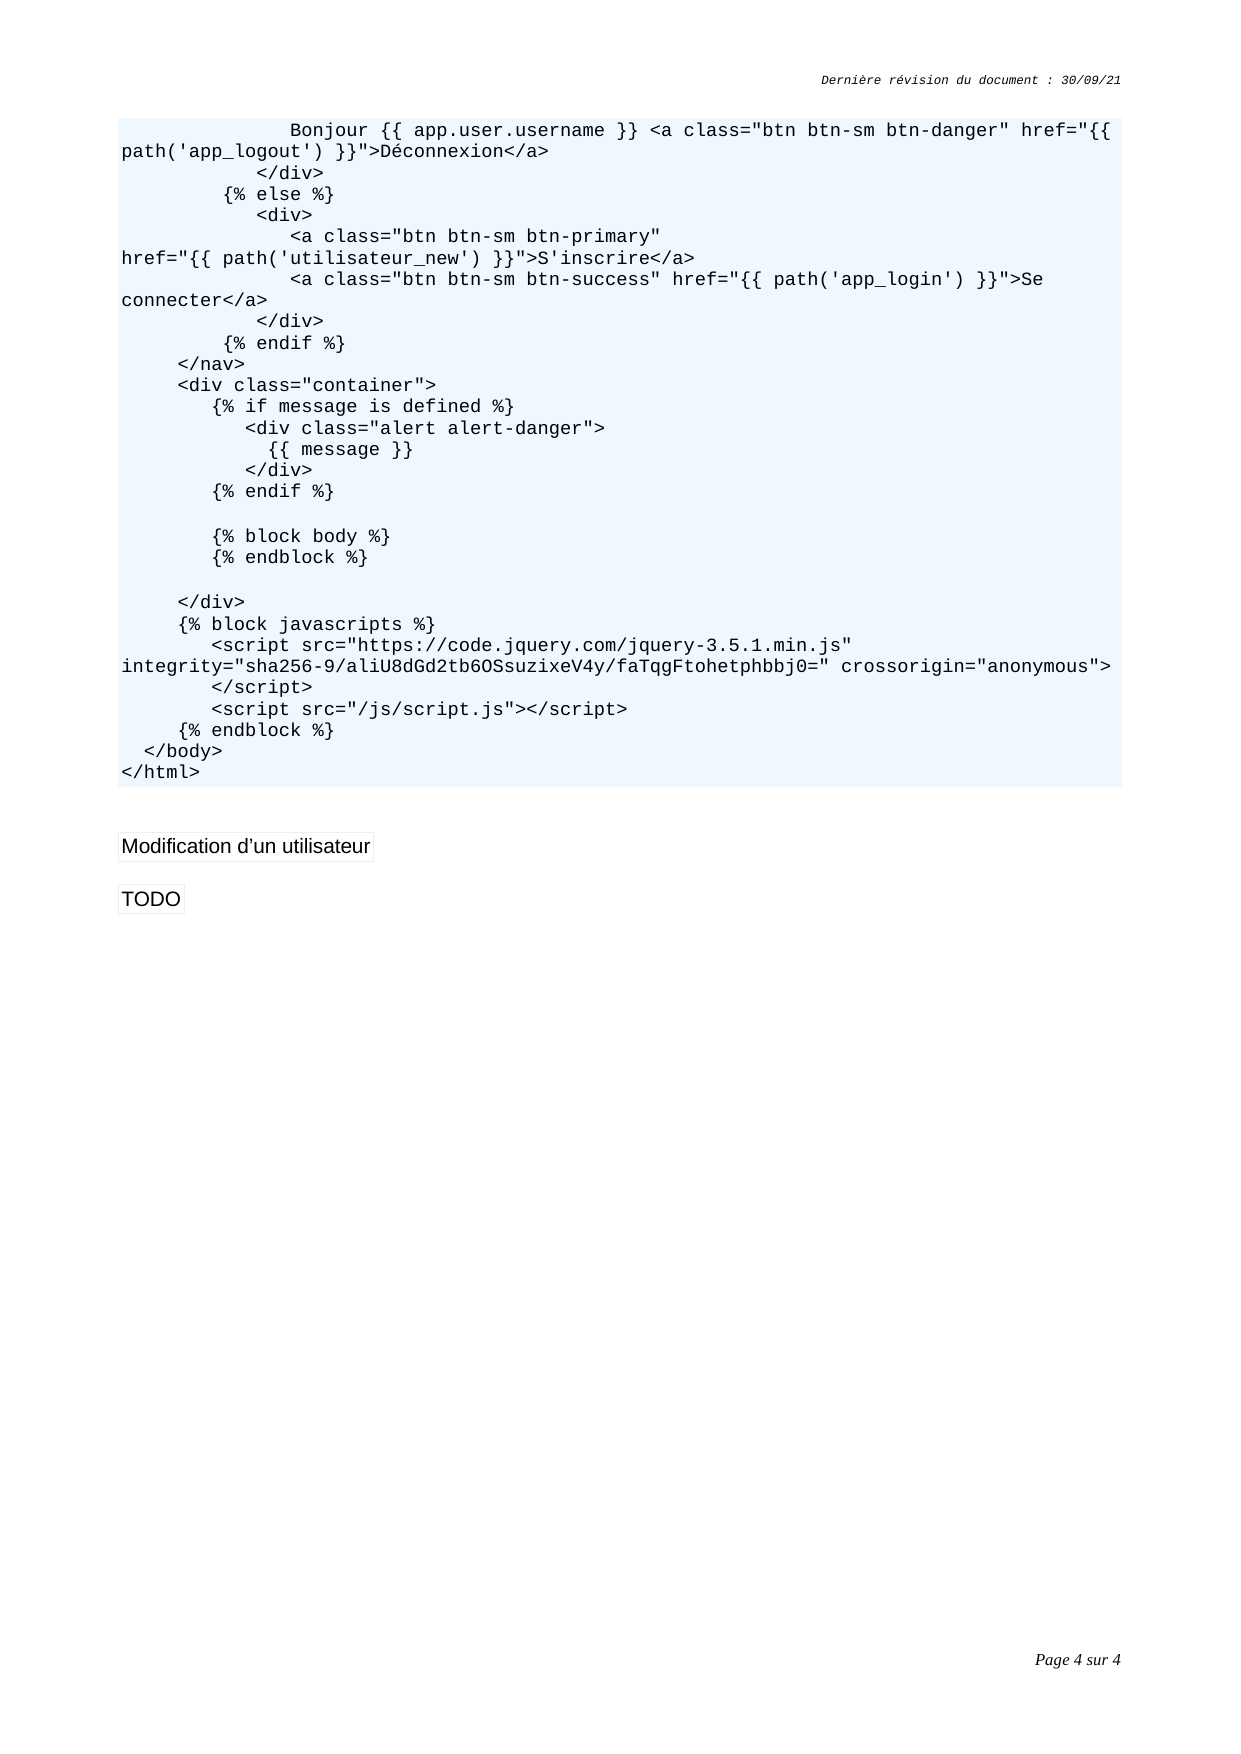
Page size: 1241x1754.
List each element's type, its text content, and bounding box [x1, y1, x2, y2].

text TODO [119, 885, 184, 913]
text </body> [118, 742, 1122, 763]
text </div> [118, 593, 1122, 614]
text <script src="https://code.jquery.com/jquery-3.5.1.min.js" integrity="sha256-9/aliU8dGd2tb6OSsuzixeV4y/faTqgFtohetphbbj0=" crossorigin="anonymous"> [118, 636, 1122, 678]
text [374, 832, 1122, 861]
text <div class="container"> [118, 376, 1122, 397]
text Bonjour {{ app.user.username }} <a class="btn btn-sm btn-danger" href="{{ path('app_logout') }}">Déconnexion</a> [118, 118, 1122, 163]
text </nav> [118, 355, 1122, 376]
text {% block javascripts %} [118, 614, 1122, 636]
text <div class="alert alert-danger"> [118, 418, 1122, 440]
text {% if message is defined %} [118, 397, 1122, 418]
text {% endblock %} [118, 548, 1122, 569]
text </div> [118, 461, 1122, 482]
text <a class="btn btn-sm btn-success" href="{{ path('app_login') }}">Se connecter</a> [118, 270, 1122, 312]
text Modification d’un utilisateur [119, 833, 373, 861]
text <div> [118, 206, 1122, 227]
text {% endif %} [118, 482, 1122, 503]
text </div> [118, 312, 1122, 333]
text <a class="btn btn-sm btn-primary" href="{{ path('utilisateur_new') }}">S'inscrire</a> [118, 227, 1122, 270]
text </div> [118, 163, 1122, 185]
text {% endblock %} [118, 721, 1122, 742]
text </html> [118, 763, 1122, 787]
text {{ message }} [118, 440, 1122, 461]
text </script> [118, 678, 1122, 699]
text [185, 884, 1122, 913]
text {% endif %} [118, 333, 1122, 355]
text <script src="/js/script.js"></script> [118, 699, 1122, 721]
text {% else %} [118, 185, 1122, 206]
text {% block body %} [118, 527, 1122, 548]
